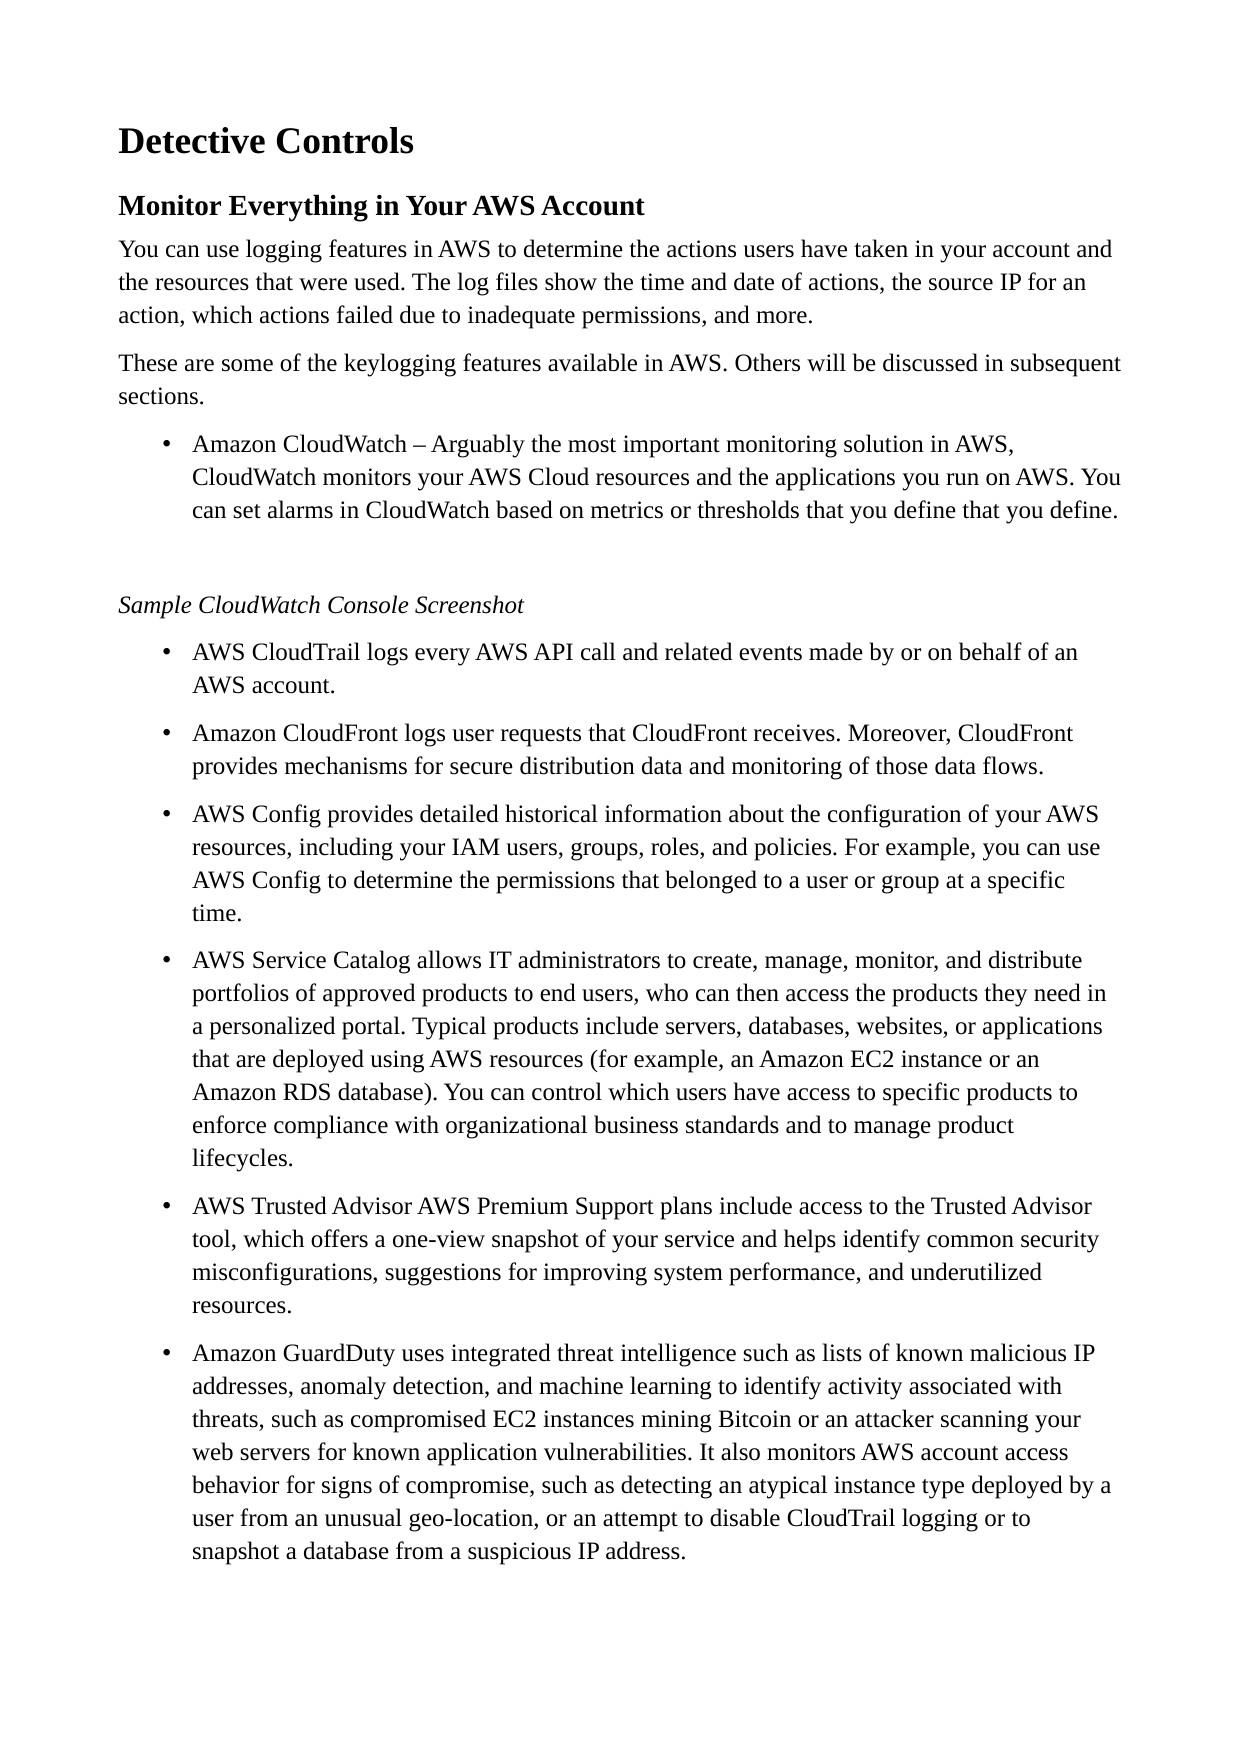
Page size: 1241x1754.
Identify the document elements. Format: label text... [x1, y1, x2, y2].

list AWS Trusted Advisor AWS Premium Support plans include access to the Trusted Advisor tool, which offers a one-view snapshot of your service and helps identify common security misconfigurations, suggestions for improving system performance, and underutilized resources. [162, 1191, 1122, 1319]
text You can use logging features in AWS to determine the actions users have taken in your account and the resources that were used. The log files show the time and date of actions, the source IP for an action, which actions failed due to inadequate permissions, and more. [118, 234, 1122, 329]
subtitle Detective Controls [118, 118, 1122, 161]
text Sample CloudWatch Console Screenshot [118, 590, 1122, 619]
list Amazon CloudFront logs user requests that CloudFront receives. Moreover, CloudFront provides mechanisms for secure distribution data and monitoring of those data flows. [162, 718, 1122, 780]
text These are some of the keylogging features available in AWS. Others will be discussed in subsequent sections. [118, 348, 1122, 410]
list Amazon CloudWatch – Arguably the most important monitoring solution in AWS, CloudWatch monitors your AWS Cloud resources and the applications you run on AWS. You can set alarms in CloudWatch based on metrics or thresholds that you define that you define. [162, 429, 1122, 523]
list AWS Config provides detailed historical information about the configuration of your AWS resources, including your IAM users, groups, roles, and policies. For example, you can use AWS Config to determine the permissions that belonged to a user or group at a specific time. [162, 799, 1122, 927]
list AWS CloudTrail logs every AWS API call and related events made by or on behalf of an AWS account. [162, 637, 1122, 699]
list Amazon GuardDuty uses integrated threat intelligence such as lists of known malicious IP addresses, anomaly detection, and machine learning to identify activity associated with threats, such as compromised EC2 instances mining Bitcoin or an attacker scanning your web servers for known application vulnerabilities. It also monitors AWS account access behavior for signs of compromise, such as detecting an atypical instance type deployed by a user from an unusual geo-location, or an attempt to disable CloudTrail logging or to snapshot a database from a suspicious IP address. [162, 1338, 1122, 1565]
list AWS Service Catalog allows IT administrators to create, manage, monitor, and distribute portfolios of approved products to end users, who can then access the products they need in a personalized portal. Typical products include servers, databases, websites, or applications that are deployed using AWS resources (for example, an Amazon EC2 instance or an Amazon RDS database). You can control which users have access to specific products to enforce compliance with organizational business standards and to manage product lifecycles. [162, 945, 1122, 1172]
subtitle Monitor Everything in Your AWS Account [118, 188, 1122, 222]
